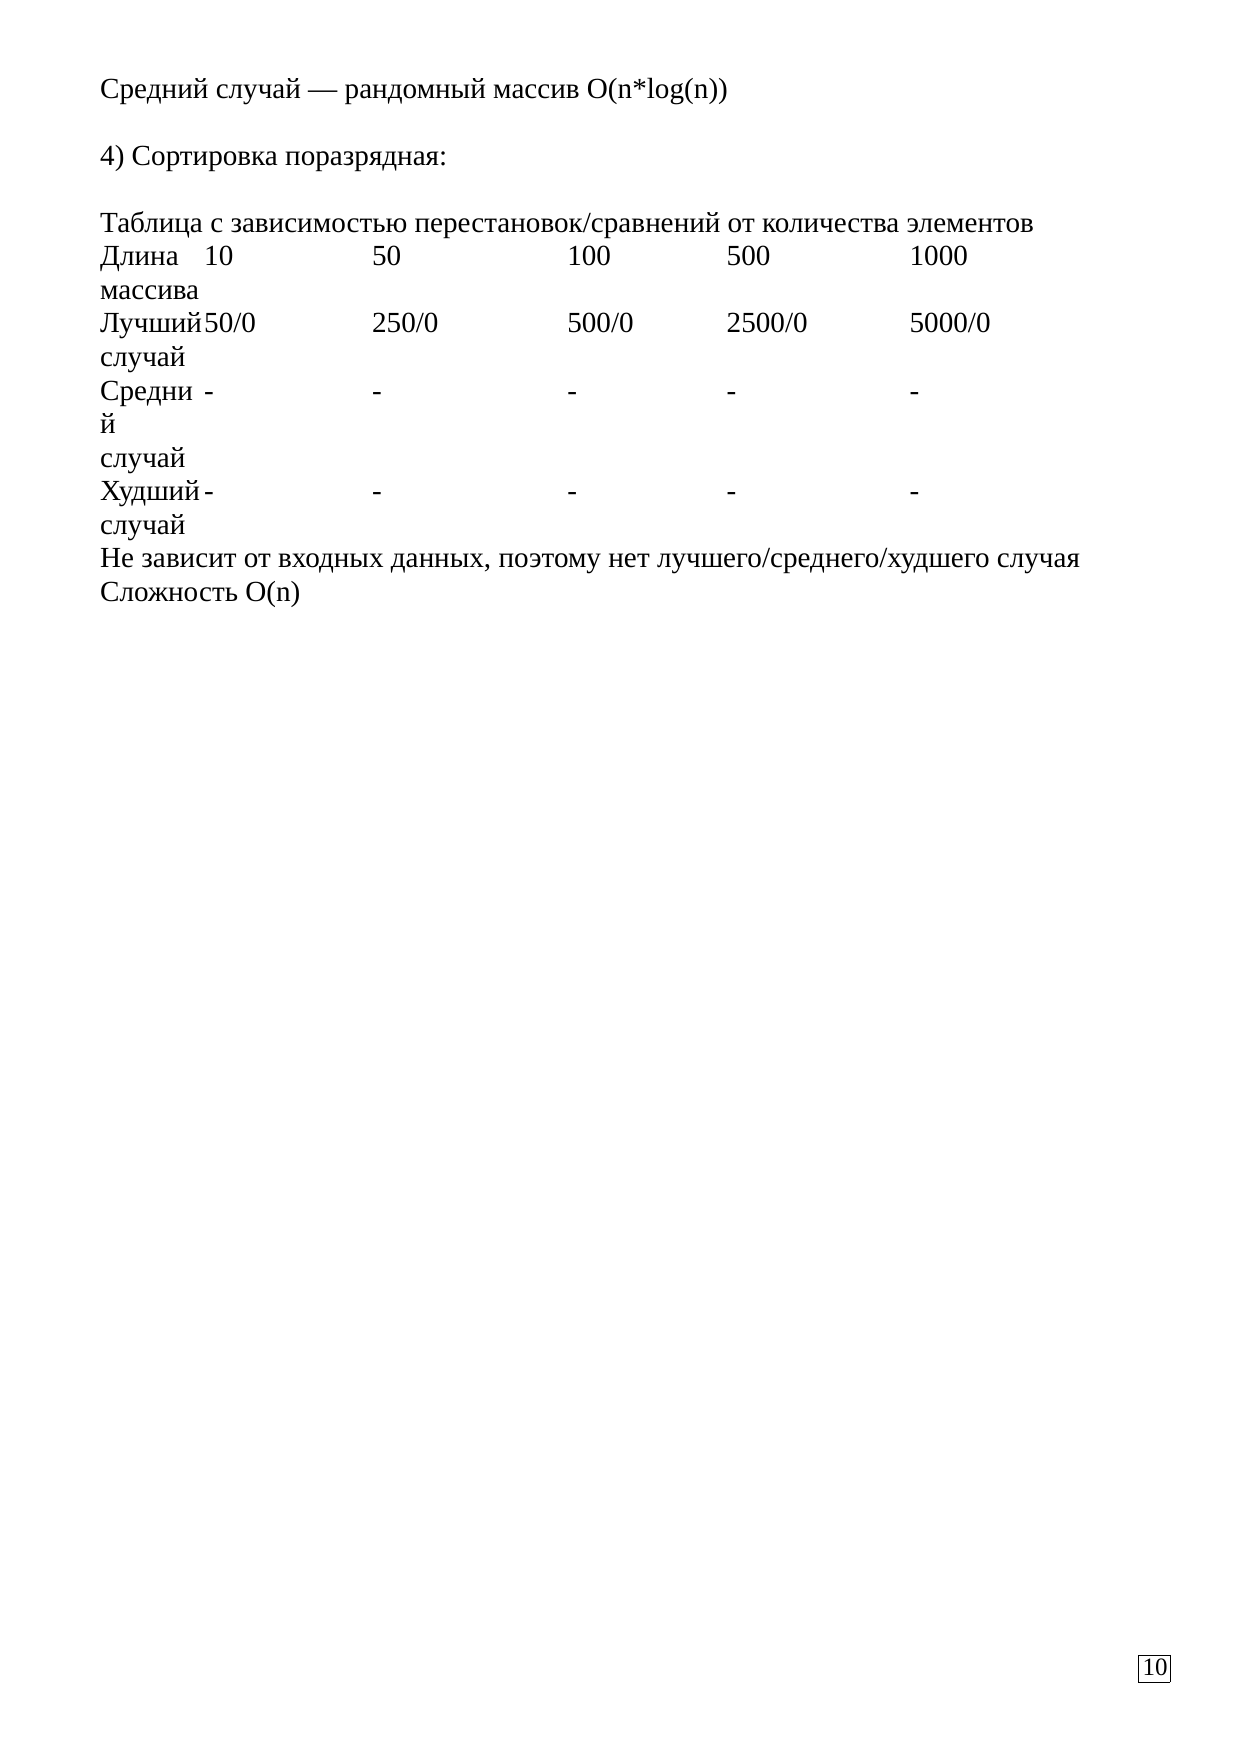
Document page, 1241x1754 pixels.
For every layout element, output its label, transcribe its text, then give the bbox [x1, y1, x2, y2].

table_cell - [372, 373, 567, 473]
table_cell 500/0 [567, 306, 726, 373]
table_cell Средний случай [100, 373, 204, 473]
table_cell - [726, 473, 909, 540]
table_header 500 [726, 239, 909, 306]
text 4) Сортировка поразрядная: [100, 138, 1141, 171]
table_header 10 [204, 239, 372, 306]
table_header 50 [372, 239, 567, 306]
table_cell 2500/0 [726, 306, 909, 373]
table_cell 5000/0 [909, 306, 1141, 373]
table_cell 250/0 [372, 306, 567, 373]
table_cell - [726, 373, 909, 473]
text Средний случай — рандомный массив О(n*log(n)) [100, 71, 1141, 104]
text Таблица с зависимостью перестановок/сравнений от количества элементов [100, 205, 1141, 238]
table_header 1000 [909, 239, 1141, 306]
table_cell 50/0 [204, 306, 372, 373]
table_cell Худший случай [100, 473, 204, 540]
table_cell - [909, 473, 1141, 540]
table_cell - [372, 473, 567, 540]
table_cell Лучший случай [100, 306, 204, 373]
table_cell - [909, 373, 1141, 473]
table_cell - [204, 373, 372, 473]
text Не зависит от входных данных, поэтому нет лучшего/среднего/худшего случая Сложность О(n) [100, 540, 1141, 607]
table_cell - [567, 473, 726, 540]
table_header Длина массива [100, 239, 204, 306]
table_cell - [204, 473, 372, 540]
table_header 100 [567, 239, 726, 306]
table_cell - [567, 373, 726, 473]
